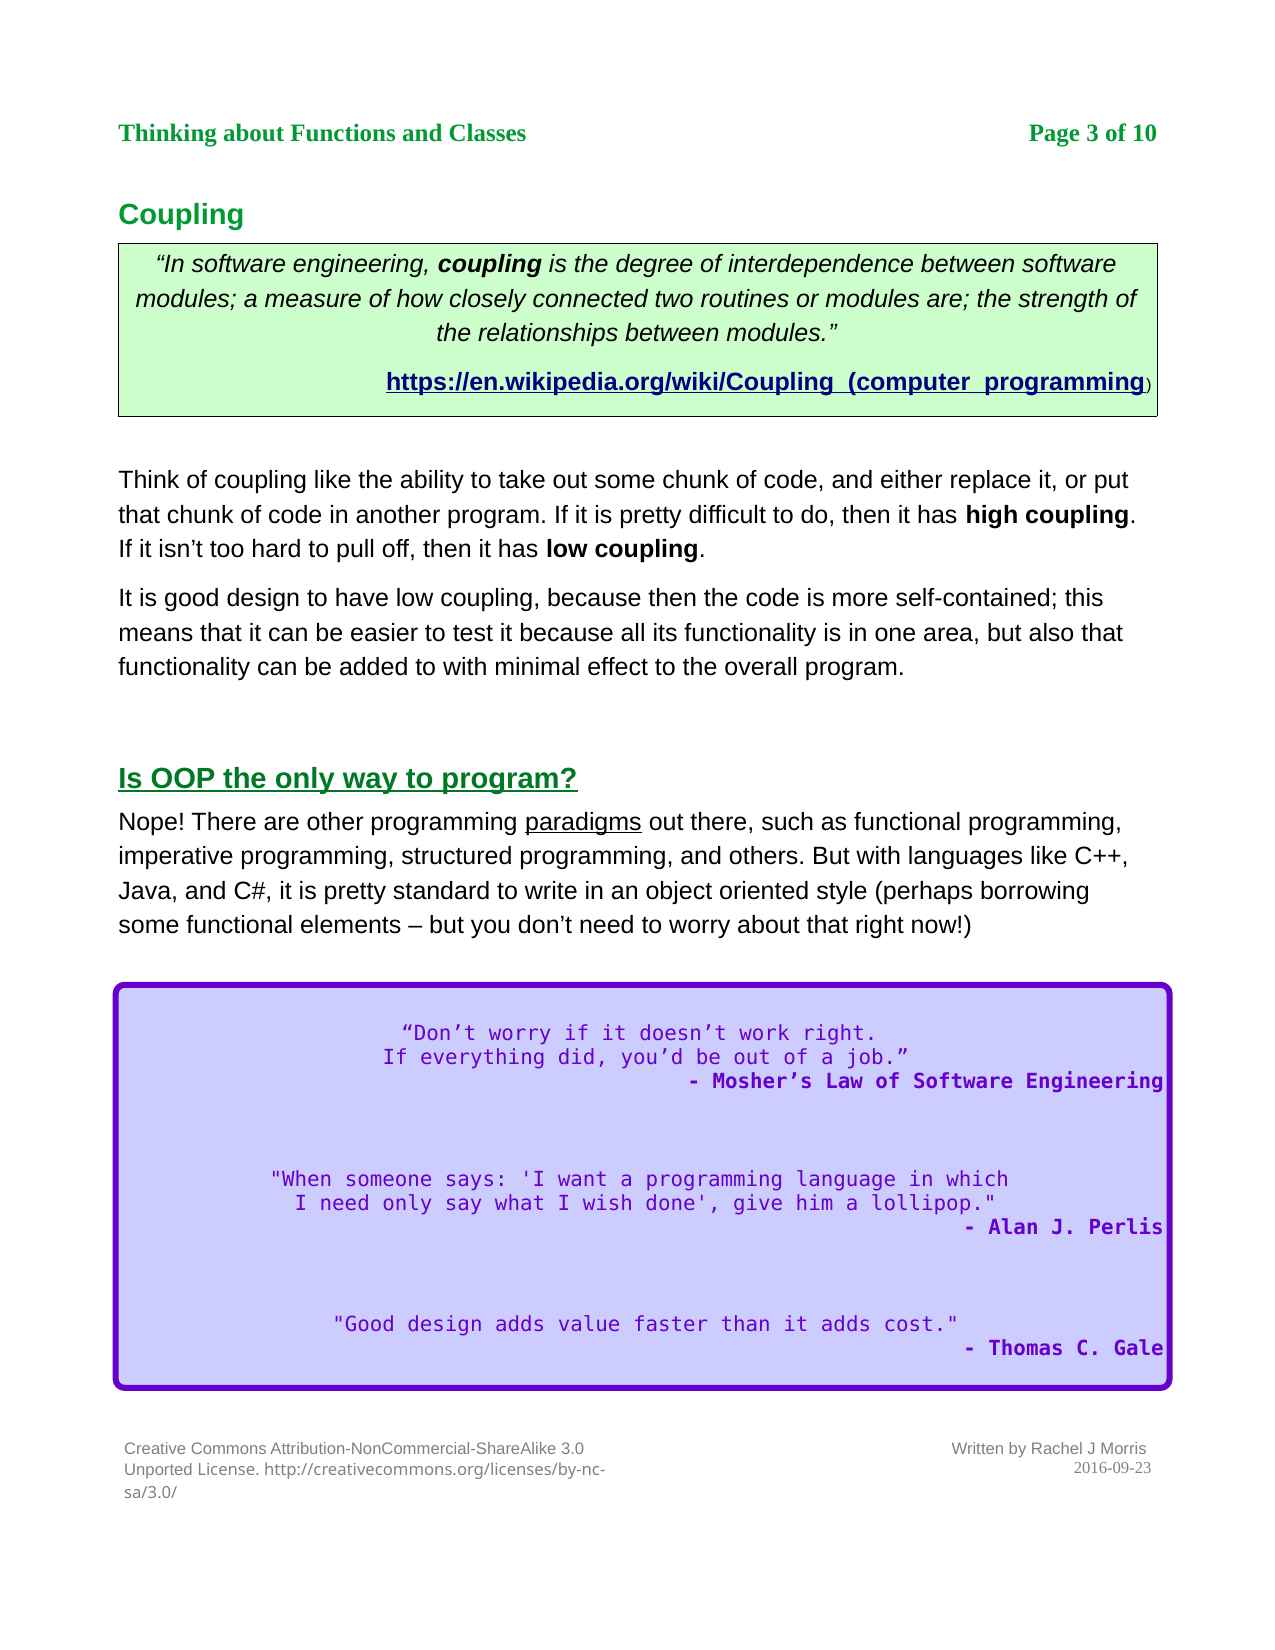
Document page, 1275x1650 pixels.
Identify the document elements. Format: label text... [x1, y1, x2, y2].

text It is good design to have low coupling, because then the code is more self-contained; this means that it can be easier to test it because all its functionality is in one area, but also that functionality can be added to with minimal effect to the overall program. [118, 583, 1157, 681]
subtitle Coupling [118, 197, 1157, 231]
subtitle Is OOP the only way to program? [118, 761, 1157, 794]
text Nope! There are other programming paradigms out there, such as functional programming, imperative programming, structured programming, and others. But with languages like C++, Java, and C#, it is pretty standard to write in an object oriented style (perhaps borrowing some functional elements – but you don’t need to worry about that right now!) [118, 807, 1157, 939]
table_header “In software engineering, coupling is the degree of interdependence between software modules; a measure of how closely connected two routines or modules are; the strength of the relationships between modules.” https://en.wikipedia.org/wiki/Coupling_(computer_programming) [119, 244, 1157, 416]
text Think of coupling like the ability to take out some chunk of code, and either replace it, or put that chunk of code in another program. If it is pretty difficult to do, then it has high coupling. If it isn’t too hard to pull off, then it has low coupling. [118, 465, 1157, 563]
